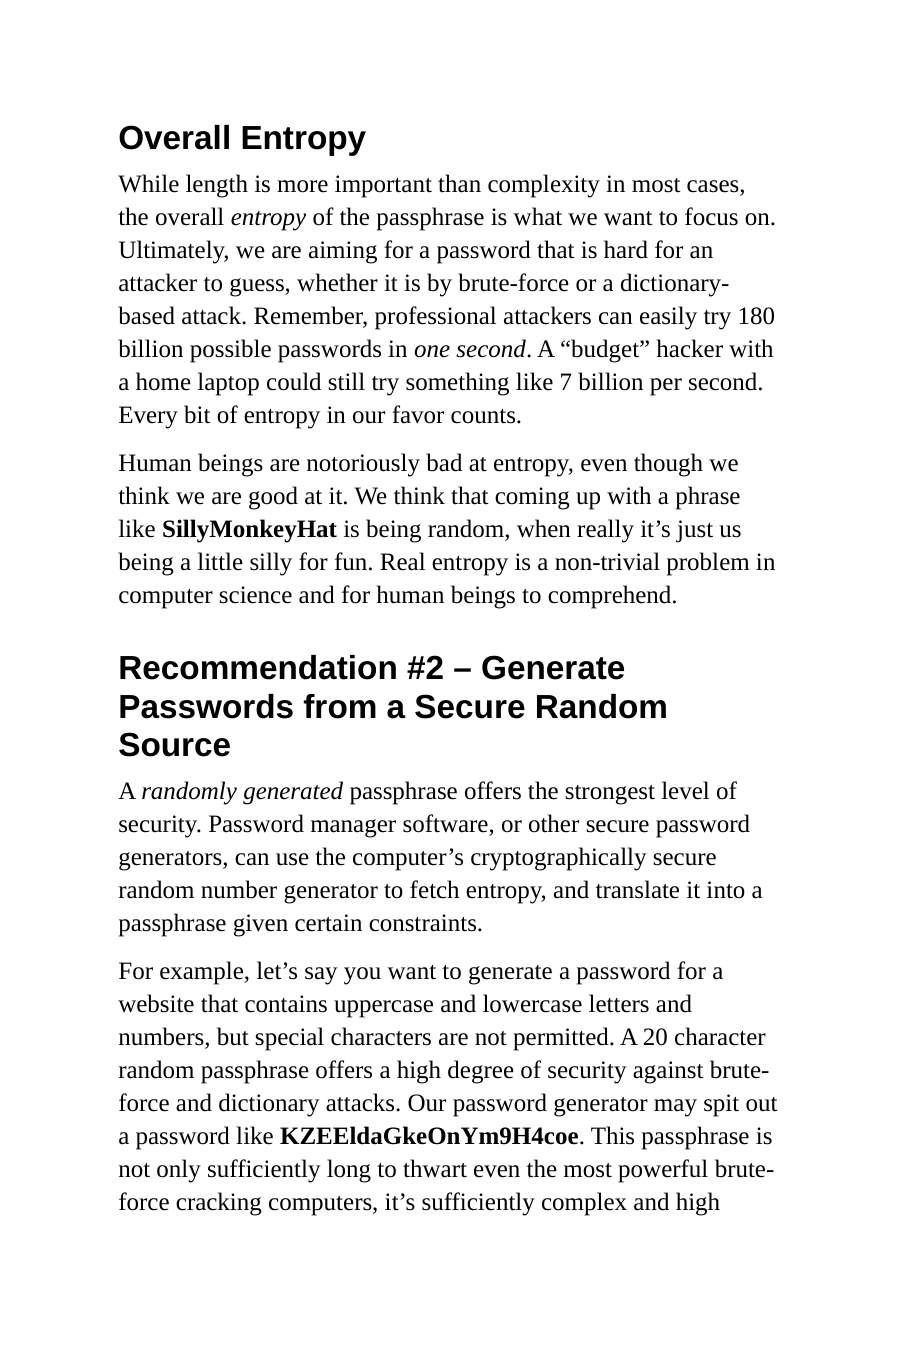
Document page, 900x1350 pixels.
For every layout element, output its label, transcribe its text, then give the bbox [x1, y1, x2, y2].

subtitle Recommendation #2 – Generate Passwords from a Secure Random Source [118, 648, 782, 764]
text While length is more important than complexity in most cases, the overall entropy of the passphrase is what we want to focus on. Ultimately, we are aiming for a password that is hard for an attacker to guess, whether it is by brute-force or a dictionary-based attack. Remember, professional attackers can easily try 180 billion possible passwords in one second. A “budget” hacker with a home laptop could still try something like 7 billion per second. Every bit of entropy in our favor counts. [118, 169, 782, 429]
text Human beings are notoriously bad at entropy, even though we think we are good at it. We think that coming up with a phrase like SillyMonkeyHat is being random, when really it’s just us being a little silly for fun. Real entropy is a non-trivial problem in computer science and for human beings to comprehend. [118, 448, 782, 609]
text A randomly generated passphrase offers the strongest level of security. Password manager software, or other secure password generators, can use the computer’s cryptographically secure random number generator to fetch entropy, and translate it into a passphrase given certain constraints. [118, 776, 782, 937]
text For example, let’s say you want to generate a password for a website that contains uppercase and lowercase letters and numbers, but special characters are not permitted. A 20 character random passphrase offers a high degree of security against brute-force and dictionary attacks. Our password generator may spit out a password like KZEEldaGkeOnYm9H4coe. This passphrase is not only sufficiently long to thwart even the most powerful brute-force cracking computers, it’s sufficiently complex and high [118, 956, 782, 1216]
subtitle Overall Entropy [118, 118, 782, 157]
